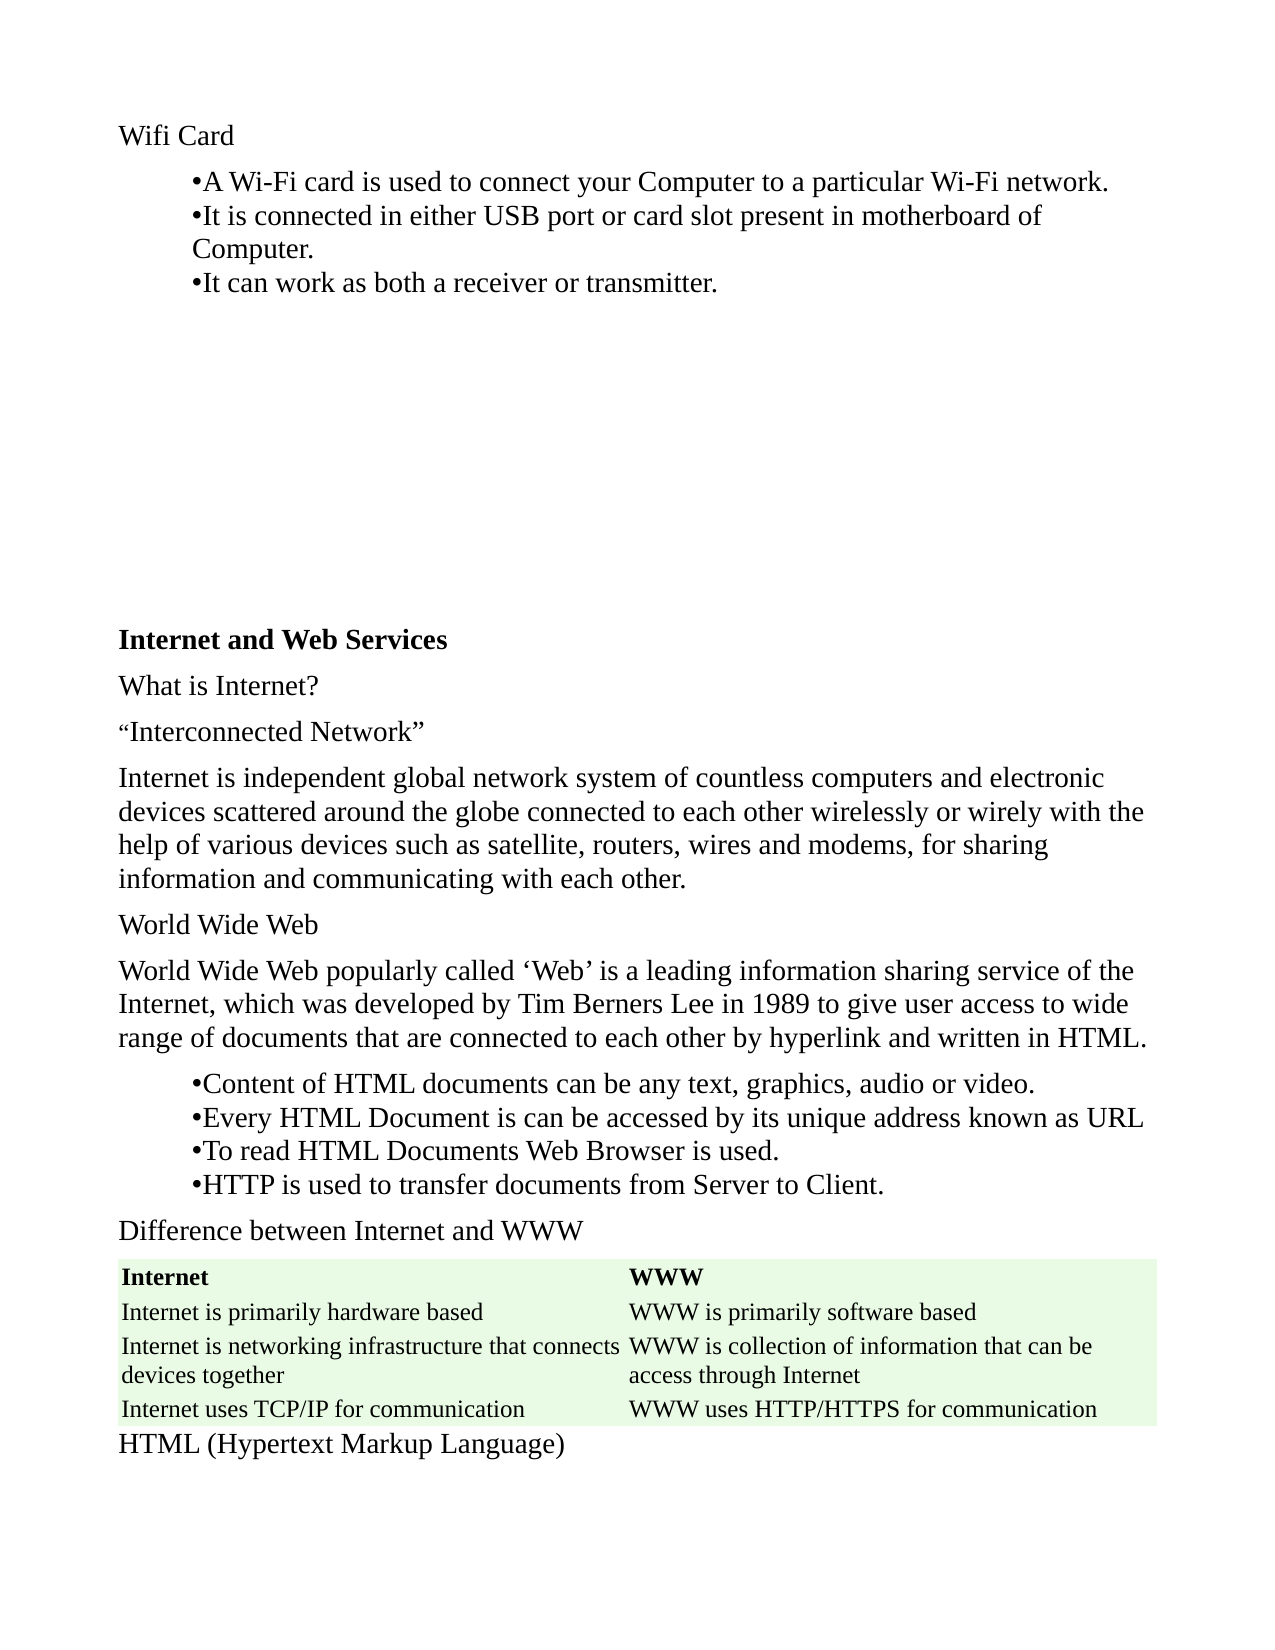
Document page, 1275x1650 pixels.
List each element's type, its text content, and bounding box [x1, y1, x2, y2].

table_cell WWW is primarily software based [626, 1294, 1157, 1328]
list HTTP is used to transfer documents from Server to Client. [118, 1167, 1157, 1201]
subtitle Internet and Web Services [118, 622, 1157, 656]
text HTML (Hypertext Markup Language) [118, 1426, 1157, 1460]
list A Wi-Fi card is used to connect your Computer to a particular Wi-Fi network. [118, 164, 1157, 198]
list To read HTML Documents Web Browser is used. [118, 1133, 1157, 1167]
text “Interconnected Network” [118, 714, 1157, 748]
text World Wide Web [118, 907, 1157, 940]
text Difference between Internet and WWW [118, 1213, 1157, 1247]
list Every HTML Document is can be accessed by its unique address known as URL [118, 1100, 1157, 1133]
table_cell Internet uses TCP/IP for communication [118, 1392, 626, 1426]
table_cell Internet is networking infrastructure that connects devices together [118, 1328, 626, 1392]
list It can work as both a receiver or transmitter. [118, 265, 1157, 299]
text What is Internet? [118, 668, 1157, 702]
list Content of HTML documents can be any text, graphics, audio or video. [118, 1066, 1157, 1100]
text Wifi Card [118, 118, 1157, 152]
table_cell WWW uses HTTP/HTTPS for communication [626, 1392, 1157, 1426]
table_header WWW [626, 1259, 1157, 1294]
table_cell WWW is collection of information that can be access through Internet [626, 1328, 1157, 1392]
table_cell Internet is primarily hardware based [118, 1294, 626, 1328]
table_header Internet [118, 1259, 626, 1294]
text World Wide Web popularly called ‘Web’ is a leading information sharing service of the Internet, which was developed by Tim Berners Lee in 1989 to give user access to wide range of documents that are connected to each other by hyperlink and written in HTML. [118, 953, 1157, 1053]
text Internet is independent global network system of countless computers and electronic devices scattered around the globe connected to each other wirelessly or wirely with the help of various devices such as satellite, routers, wires and modems, for sharing information and communicating with each other. [118, 760, 1157, 894]
list It is connected in either USB port or card slot present in motherboard of Computer. [118, 198, 1157, 265]
